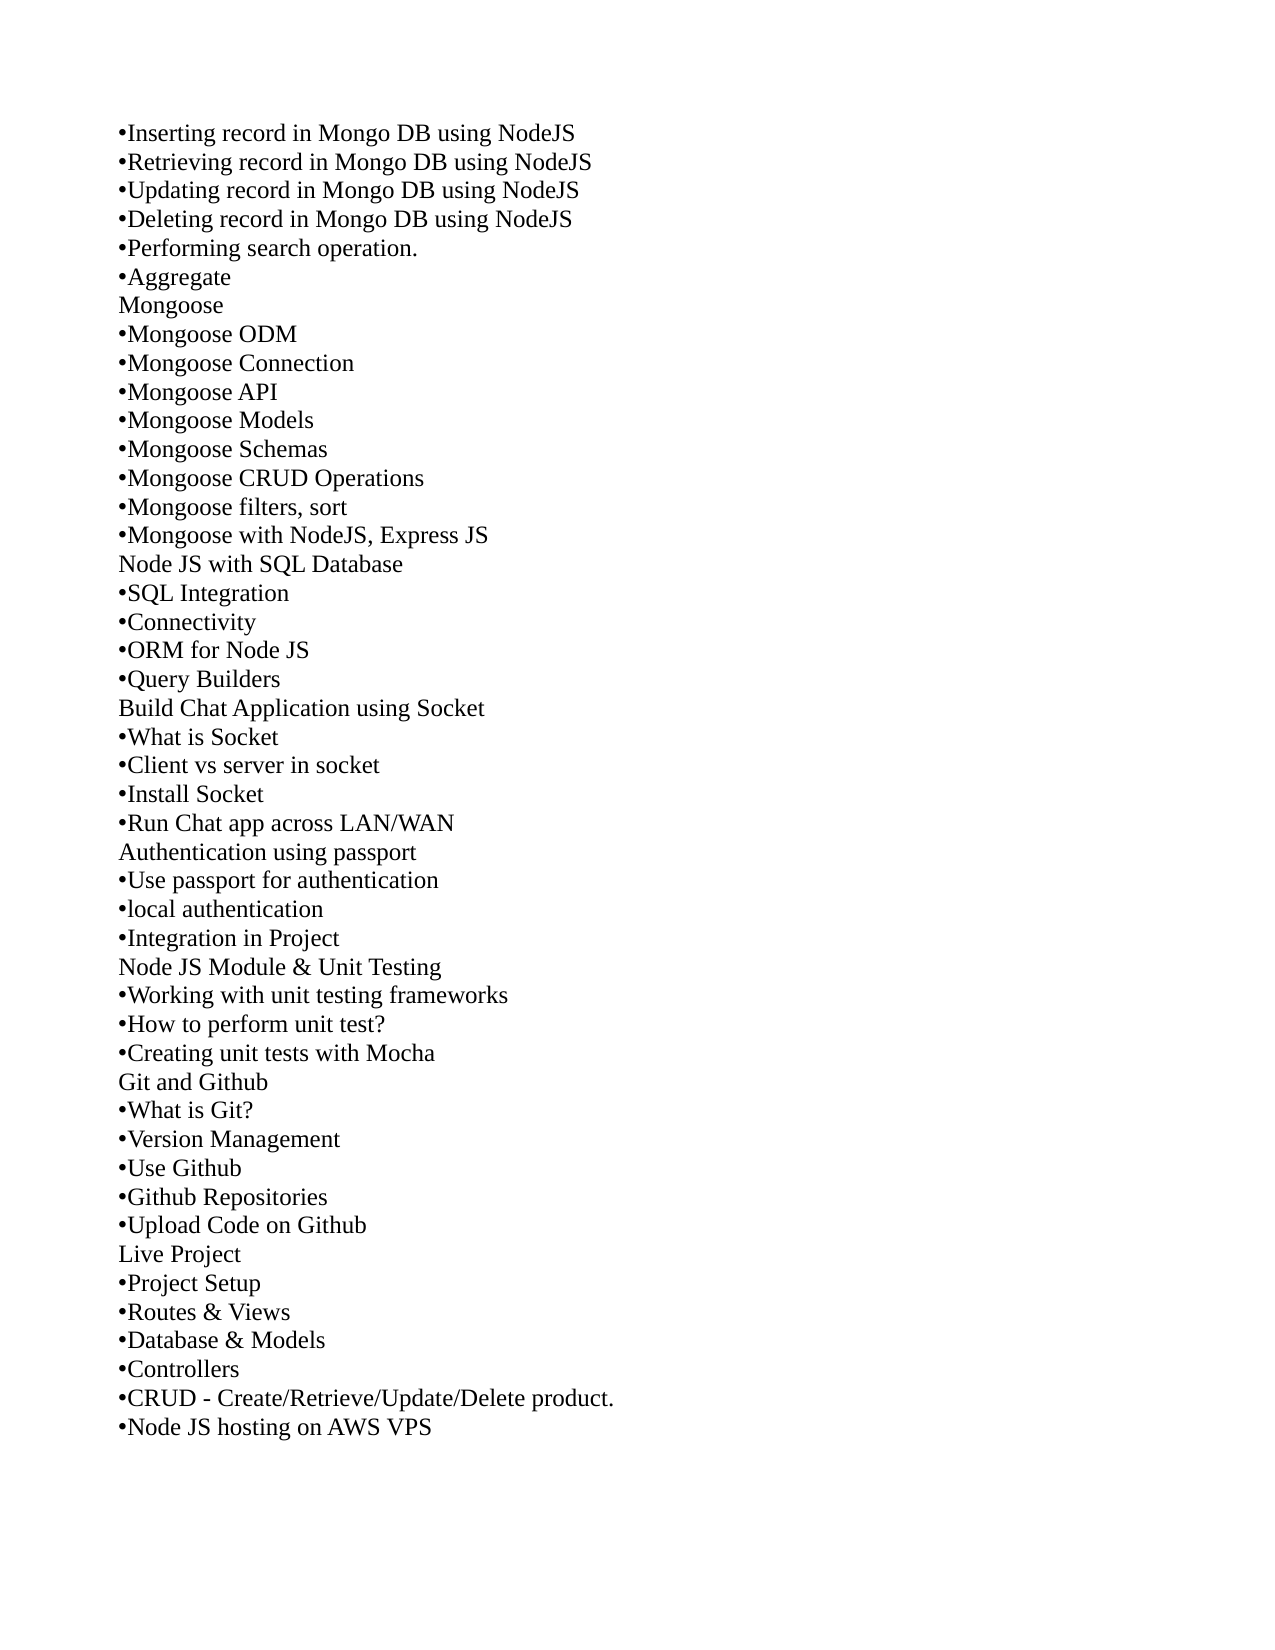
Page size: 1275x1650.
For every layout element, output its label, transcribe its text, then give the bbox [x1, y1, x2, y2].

list Mongoose CRUD Operations [118, 463, 1157, 492]
list Deleting record in Mongo DB using NodeJS [118, 204, 1157, 233]
list Updating record in Mongo DB using NodeJS [118, 176, 1157, 204]
text Git and Github [118, 1067, 1157, 1096]
list Mongoose Models [118, 406, 1157, 434]
text Mongoose [118, 291, 1157, 319]
list ORM for Node JS [118, 636, 1157, 664]
list What is Git? [118, 1096, 1157, 1124]
text Live Project [118, 1239, 1157, 1268]
list Mongoose Schemas [118, 434, 1157, 463]
list Aggregate [118, 262, 1157, 291]
list Retrieving record in Mongo DB using NodeJS [118, 147, 1157, 176]
list Run Chat app across LAN/WAN [118, 808, 1157, 837]
list What is Socket [118, 722, 1157, 751]
list Install Socket [118, 779, 1157, 808]
list Mongoose API [118, 377, 1157, 406]
list Mongoose ODM [118, 319, 1157, 348]
list Inserting record in Mongo DB using NodeJS [118, 118, 1157, 147]
list Use Github [118, 1153, 1157, 1182]
list CRUD - Create/Retrieve/Update/Delete product. [118, 1383, 1157, 1412]
list Performing search operation. [118, 233, 1157, 262]
list Upload Code on Github [118, 1211, 1157, 1239]
list Mongoose with NodeJS, Express JS [118, 521, 1157, 549]
list Controllers [118, 1354, 1157, 1383]
list Node JS hosting on AWS VPS [118, 1412, 1157, 1441]
text Node JS with SQL Database [118, 549, 1157, 578]
text Authentication using passport [118, 837, 1157, 866]
list Github Repositories [118, 1182, 1157, 1211]
list Project Setup [118, 1268, 1157, 1297]
list Integration in Project [118, 923, 1157, 952]
list Client vs server in socket [118, 751, 1157, 779]
list Creating unit tests with Mocha [118, 1038, 1157, 1067]
list Mongoose Connection [118, 348, 1157, 377]
text Node JS Module & Unit Testing [118, 952, 1157, 981]
list Query Builders [118, 664, 1157, 693]
list Routes & Views [118, 1297, 1157, 1326]
text Build Chat Application using Socket [118, 693, 1157, 722]
list Working with unit testing frameworks [118, 981, 1157, 1009]
list local authentication [118, 894, 1157, 923]
list Use passport for authentication [118, 866, 1157, 894]
list SQL Integration [118, 578, 1157, 607]
list Database & Models [118, 1326, 1157, 1354]
list Version Management [118, 1124, 1157, 1153]
list Mongoose filters, sort [118, 492, 1157, 521]
list How to perform unit test? [118, 1009, 1157, 1038]
list Connectivity [118, 607, 1157, 636]
